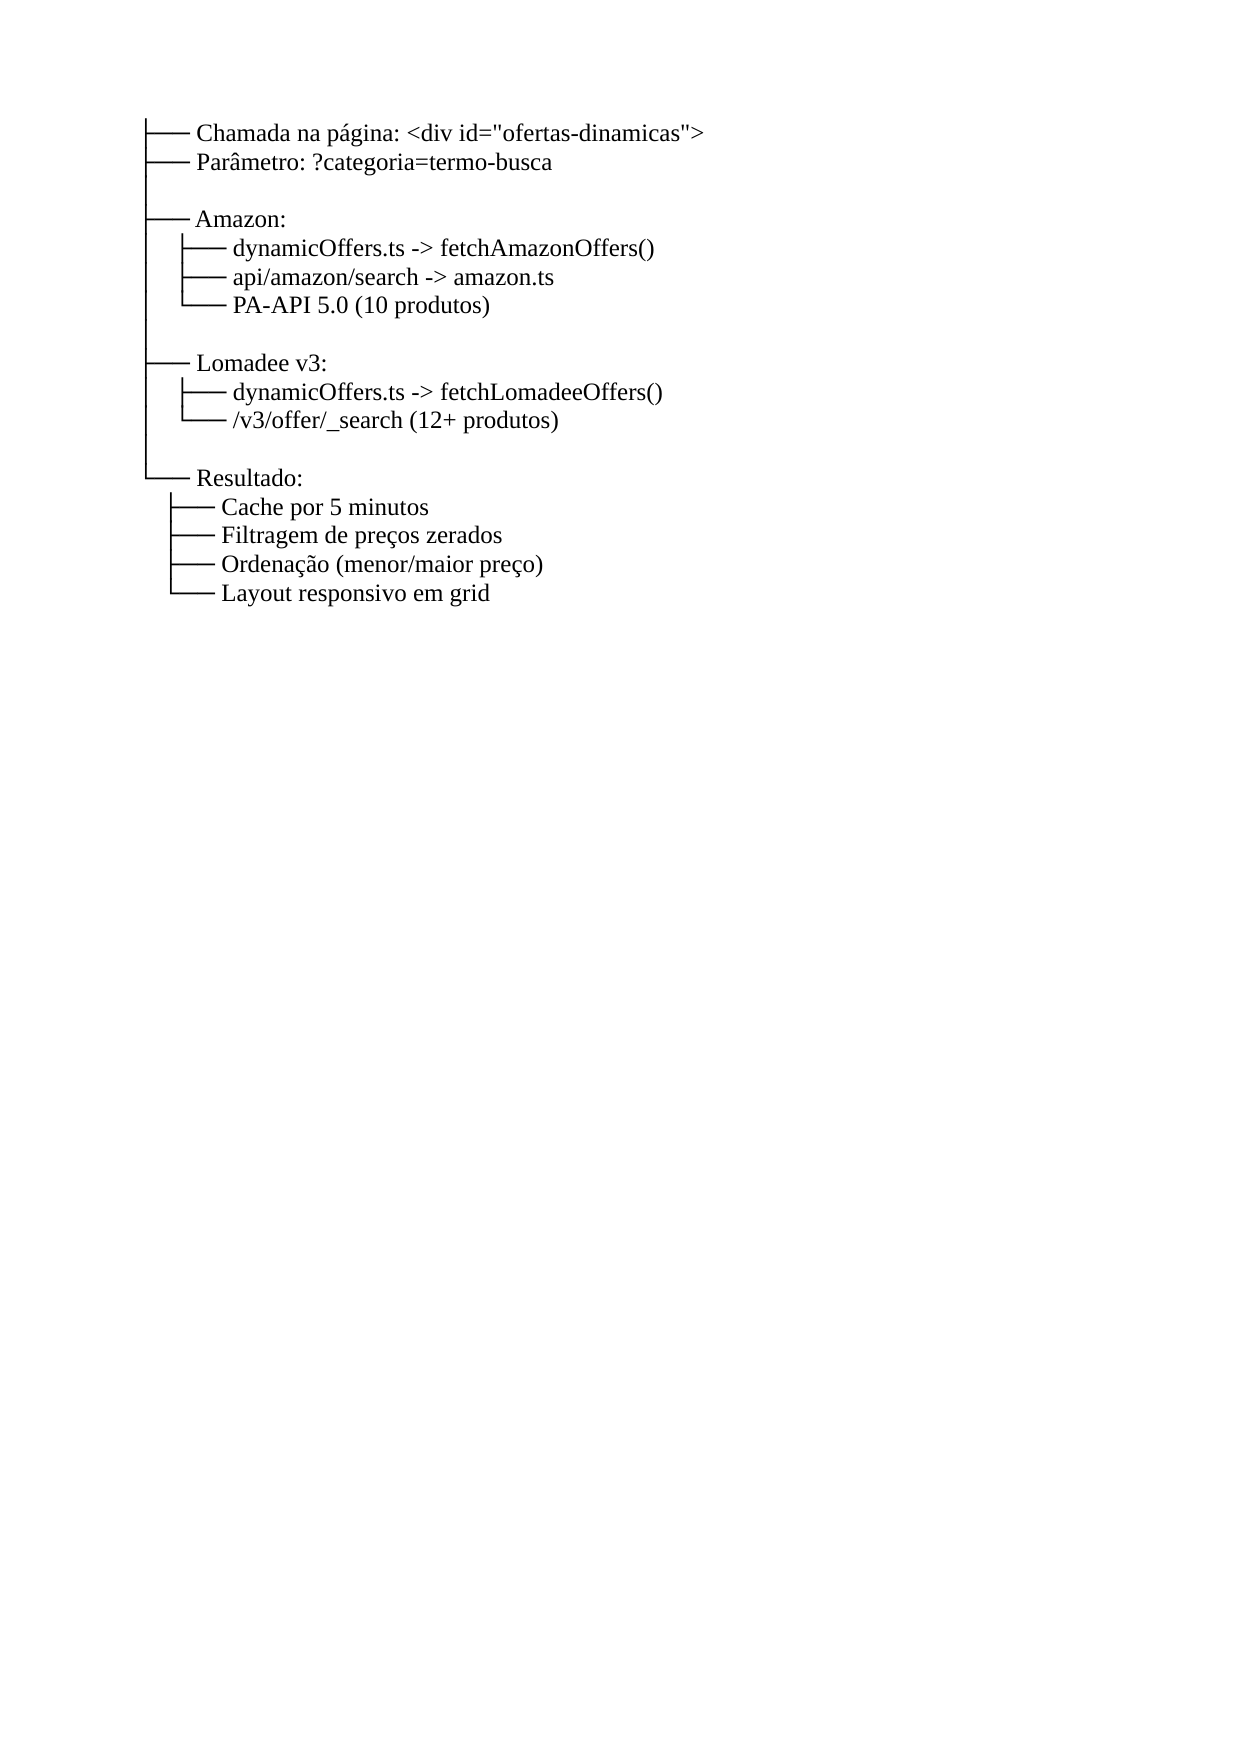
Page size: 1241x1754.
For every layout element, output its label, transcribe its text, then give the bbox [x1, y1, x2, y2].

text │ [147, 176, 1122, 204]
text │ ├── api/amazon/search -> amazon.ts [147, 262, 181, 291]
text ├── Amazon: [118, 204, 145, 233]
text ├── Filtragem de preços zerados [118, 521, 170, 549]
text │ [118, 319, 145, 348]
text ├── Chamada na página: <div id="ofertas-dinamicas"> [147, 118, 1122, 147]
text │ [118, 176, 145, 204]
text │ ├── dynamicOffers.ts -> fetchLomadeeOffers() [183, 377, 1122, 406]
text │ ├── dynamicOffers.ts -> fetchLomadeeOffers() [147, 377, 181, 406]
text │ [147, 319, 1122, 348]
text │ [118, 434, 145, 463]
text │ ├── dynamicOffers.ts -> fetchAmazonOffers() [147, 233, 181, 262]
text ├── Cache por 5 minutos [118, 492, 170, 521]
text ├── Parâmetro: ?categoria=termo-busca [118, 147, 145, 176]
text ├── Cache por 5 minutos [172, 492, 1122, 521]
text ├── Ordenação (menor/maior preço) [172, 549, 1122, 578]
text └── Layout responsivo em grid [118, 578, 1122, 607]
text │ ├── api/amazon/search -> amazon.ts [183, 262, 1122, 291]
text │ └── PA-API 5.0 (10 produtos) [147, 291, 1122, 319]
text │ ├── api/amazon/search -> amazon.ts [118, 262, 145, 291]
text ├── Lomadee v3: [147, 348, 1122, 377]
text ├── Filtragem de preços zerados [172, 521, 1122, 549]
text ├── Amazon: [147, 204, 1122, 233]
text │ ├── dynamicOffers.ts -> fetchAmazonOffers() [183, 233, 1122, 262]
text │ [147, 434, 1122, 463]
text ├── Ordenação (menor/maior preço) [118, 549, 170, 578]
text │ └── /v3/offer/_search (12+ produtos) [147, 406, 1122, 434]
text │ └── PA-API 5.0 (10 produtos) [118, 291, 145, 319]
text ├── Parâmetro: ?categoria=termo-busca [147, 147, 1122, 176]
text └── Resultado: [118, 463, 1122, 492]
text ├── Lomadee v3: [118, 348, 145, 377]
